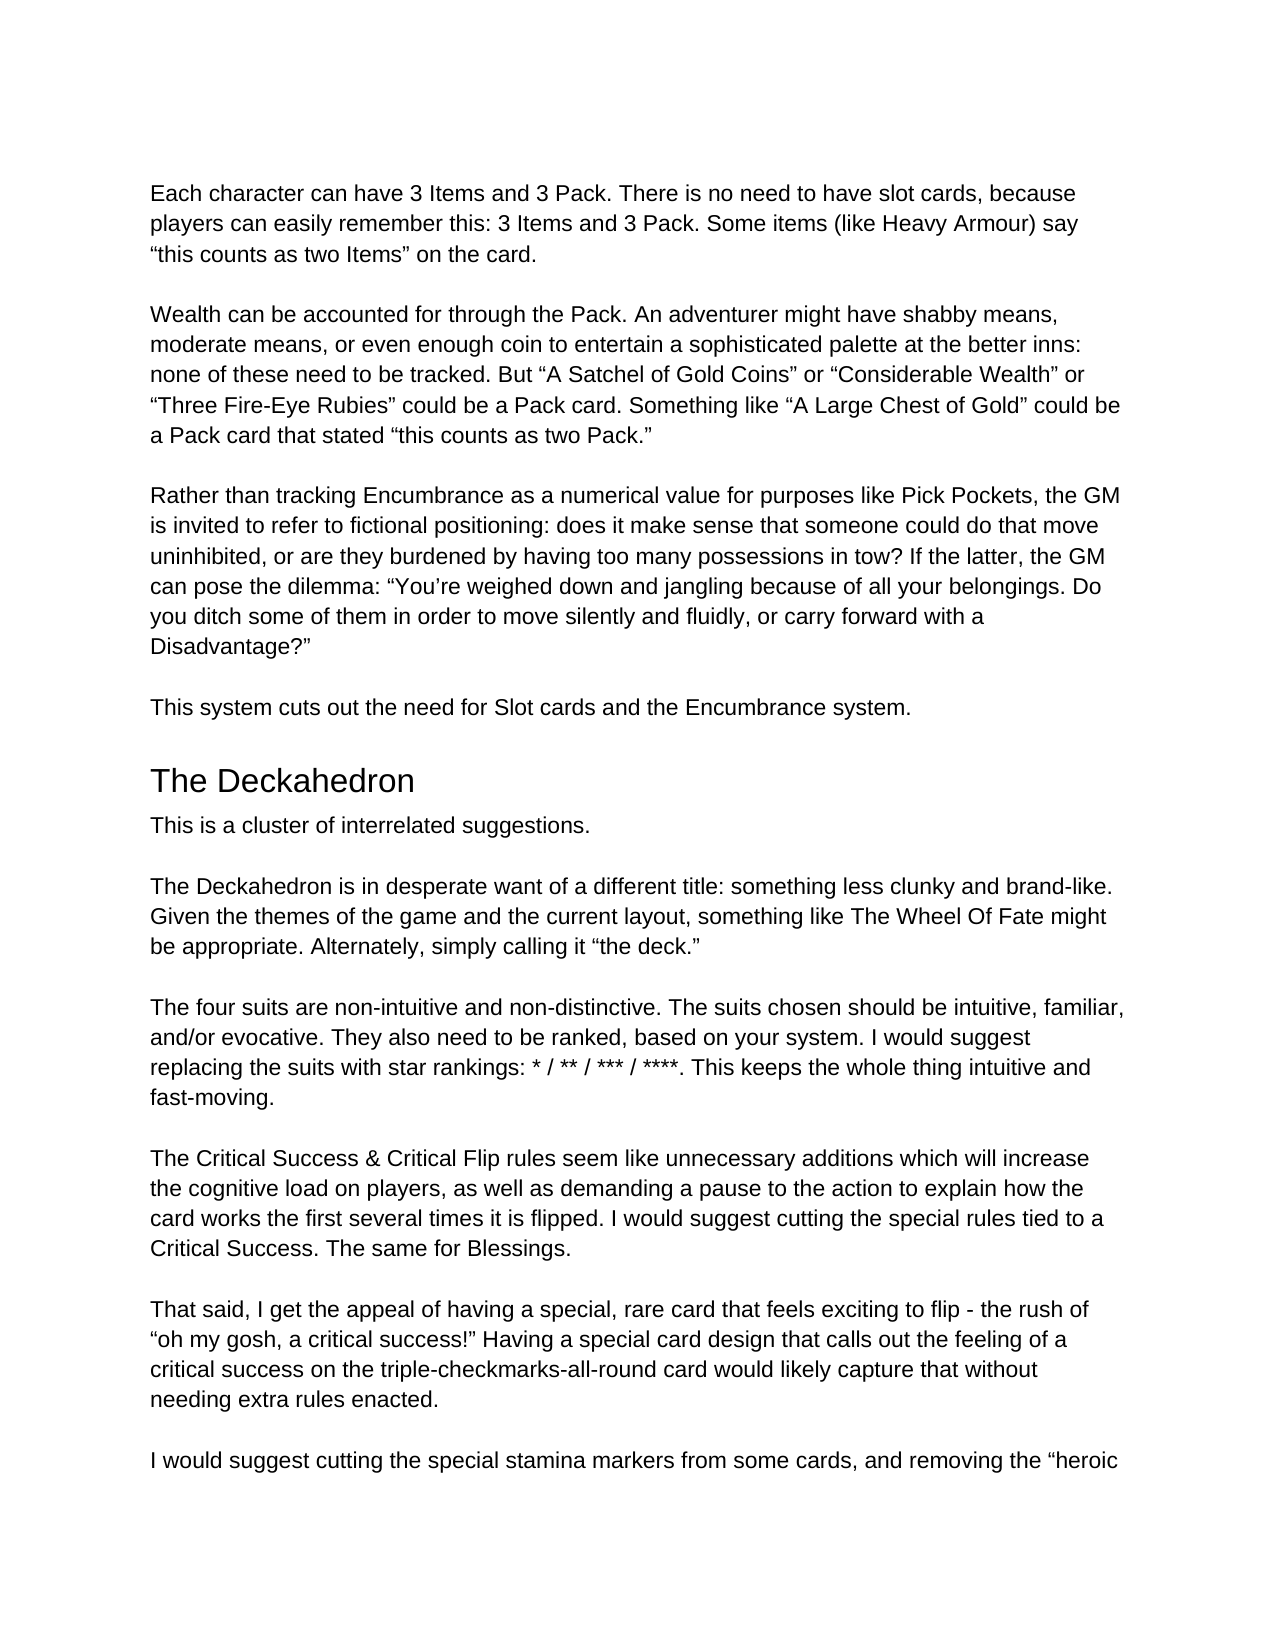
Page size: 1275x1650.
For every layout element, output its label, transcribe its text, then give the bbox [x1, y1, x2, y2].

subtitle The Deckahedron [150, 761, 1125, 800]
text Rather than tracking Encumbrance as a numerical value for purposes like Pick Pockets, the GM is invited to refer to fictional positioning: does it make sense that someone could do that move uninhibited, or are they burdened by having too many possessions in tow? If the latter, the GM can pose the dilemma: “You’re weighed down and jangling because of all your belongings. Do you ditch some of them in order to move silently and fluidly, or carry forward with a Disadvantage?” [150, 482, 1125, 660]
text The Deckahedron is in desperate want of a different title: something less clunky and brand-like. Given the themes of the game and the current layout, something like The Wheel Of Fate might be appropriate. Alternately, simply calling it “the deck.” [150, 873, 1125, 959]
text I would suggest cutting the special stamina markers from some cards, and removing the “heroic [150, 1447, 1125, 1473]
text That said, I get the appeal of having a special, rare card that feels exciting to flip - the rush of “oh my gosh, a critical success!” Having a special card design that calls out the feeling of a critical success on the triple-checkmarks-all-round card would likely capture that without needing extra rules enacted. [150, 1296, 1125, 1413]
text Each character can have 3 Items and 3 Pack. There is no need to have slot cards, because players can easily remember this: 3 Items and 3 Pack. Some items (like Heavy Armour) say “this counts as two Items” on the card. [150, 150, 1125, 267]
text The four suits are non-intuitive and non-distinctive. The suits chosen should be intuitive, familiar, and/or evocative. They also need to be ranked, based on your system. I would suggest replacing the suits with star rankings: * / ** / *** / ****. This keeps the whole thing intuitive and fast-moving. [150, 994, 1125, 1111]
text Wealth can be accounted for through the Pack. An adventurer might have shabby means, moderate means, or even enough coin to entertain a sophisticated palette at the better inns: none of these need to be tracked. But “A Satchel of Gold Coins” or “Considerable Wealth” or “Three Fire-Eye Rubies” could be a Pack card. Something like “A Large Chest of Gold” could be a Pack card that stated “this counts as two Pack.” [150, 301, 1125, 448]
text The Critical Success & Critical Flip rules seem like unnecessary additions which will increase the cognitive load on players, as well as demanding a pause to the action to explain how the card works the first several times it is flipped. I would suggest cutting the special rules tied to a Critical Success. The same for Blessings. [150, 1145, 1125, 1262]
text This system cuts out the need for Slot cards and the Encumbrance system. [150, 694, 1125, 720]
text This is a cluster of interrelated suggestions. [150, 812, 1125, 839]
